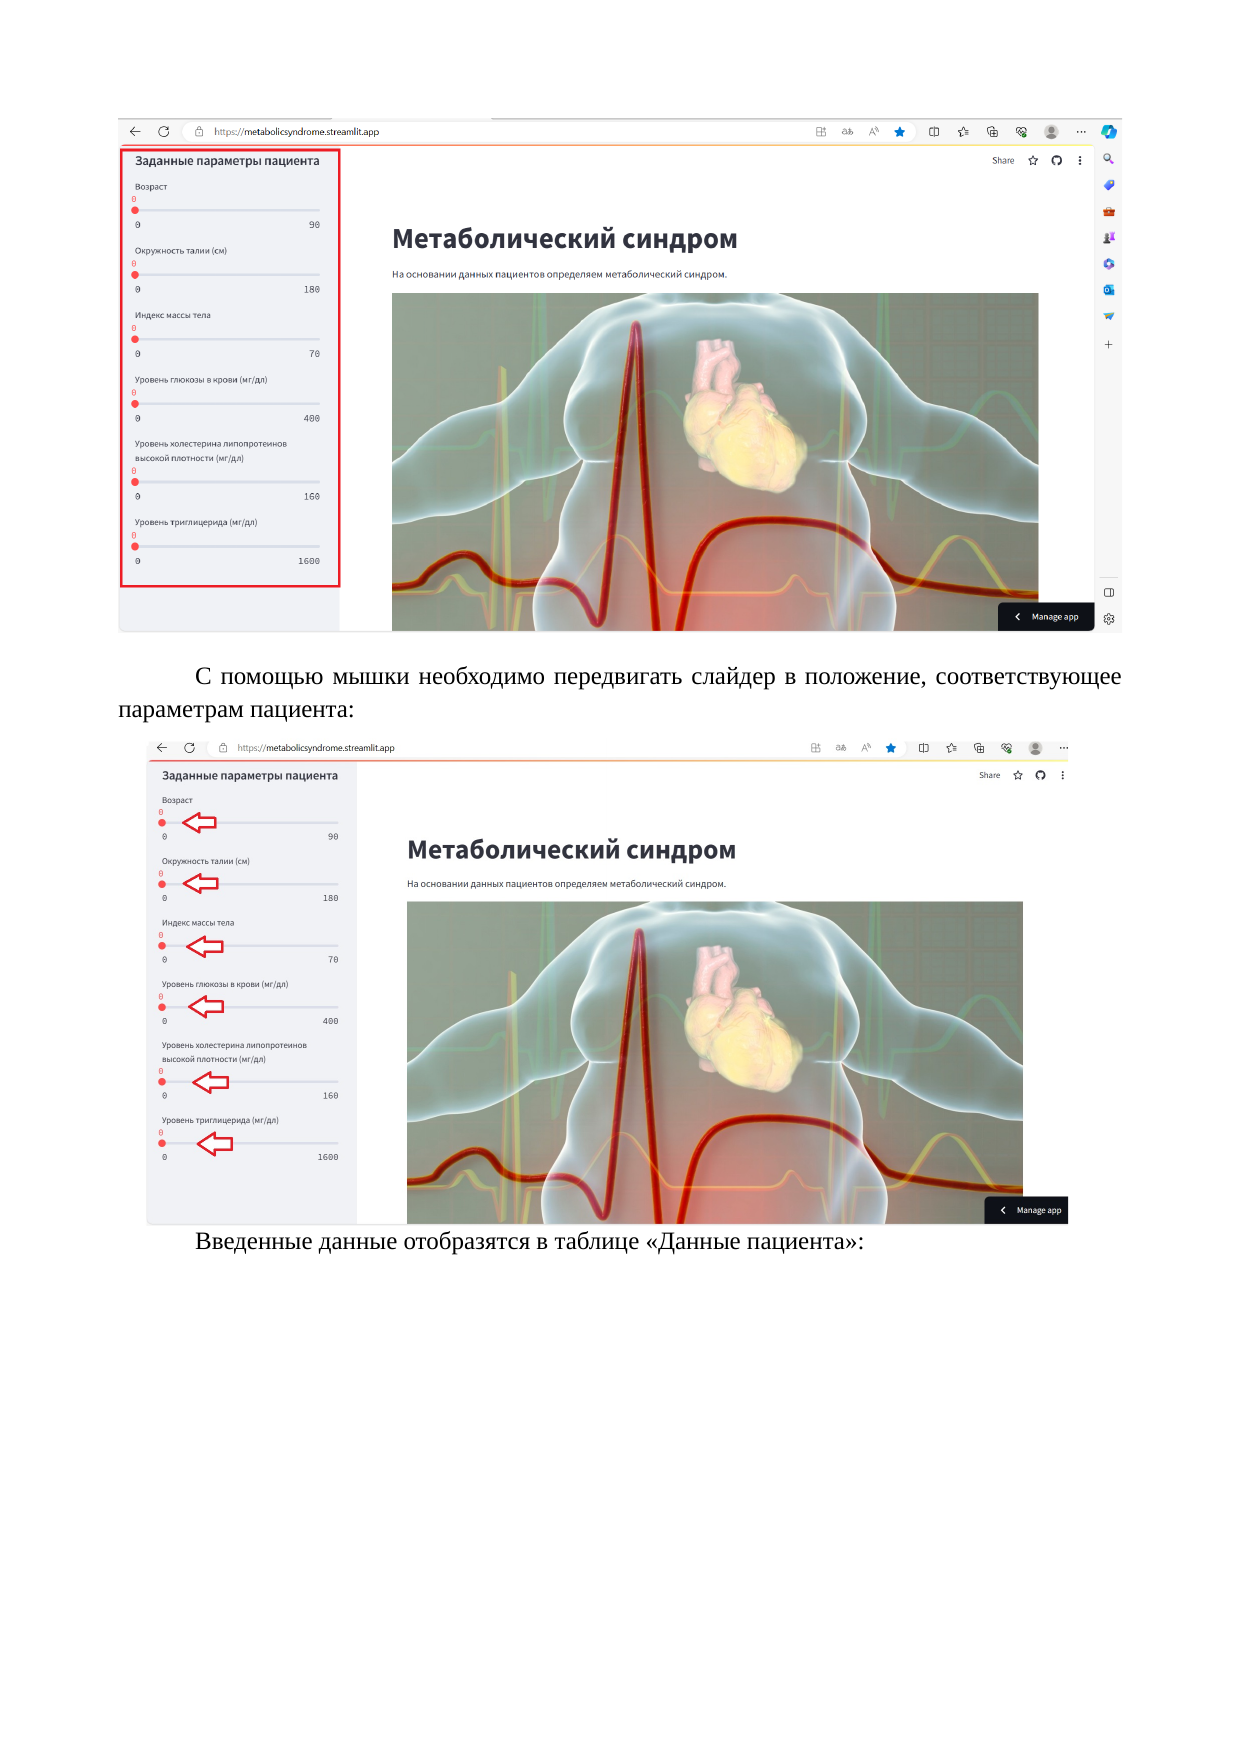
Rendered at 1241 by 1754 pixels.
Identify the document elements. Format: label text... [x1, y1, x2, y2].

picture [145, 738, 1069, 1226]
text Введенные данные отобразятся в таблице «Данные пациента»: [118, 1226, 1122, 1254]
picture [118, 118, 1123, 633]
text С помощью мышки необходимо передвигать слайдер в положение, соответствующее параметрам пациента: [118, 661, 1122, 723]
